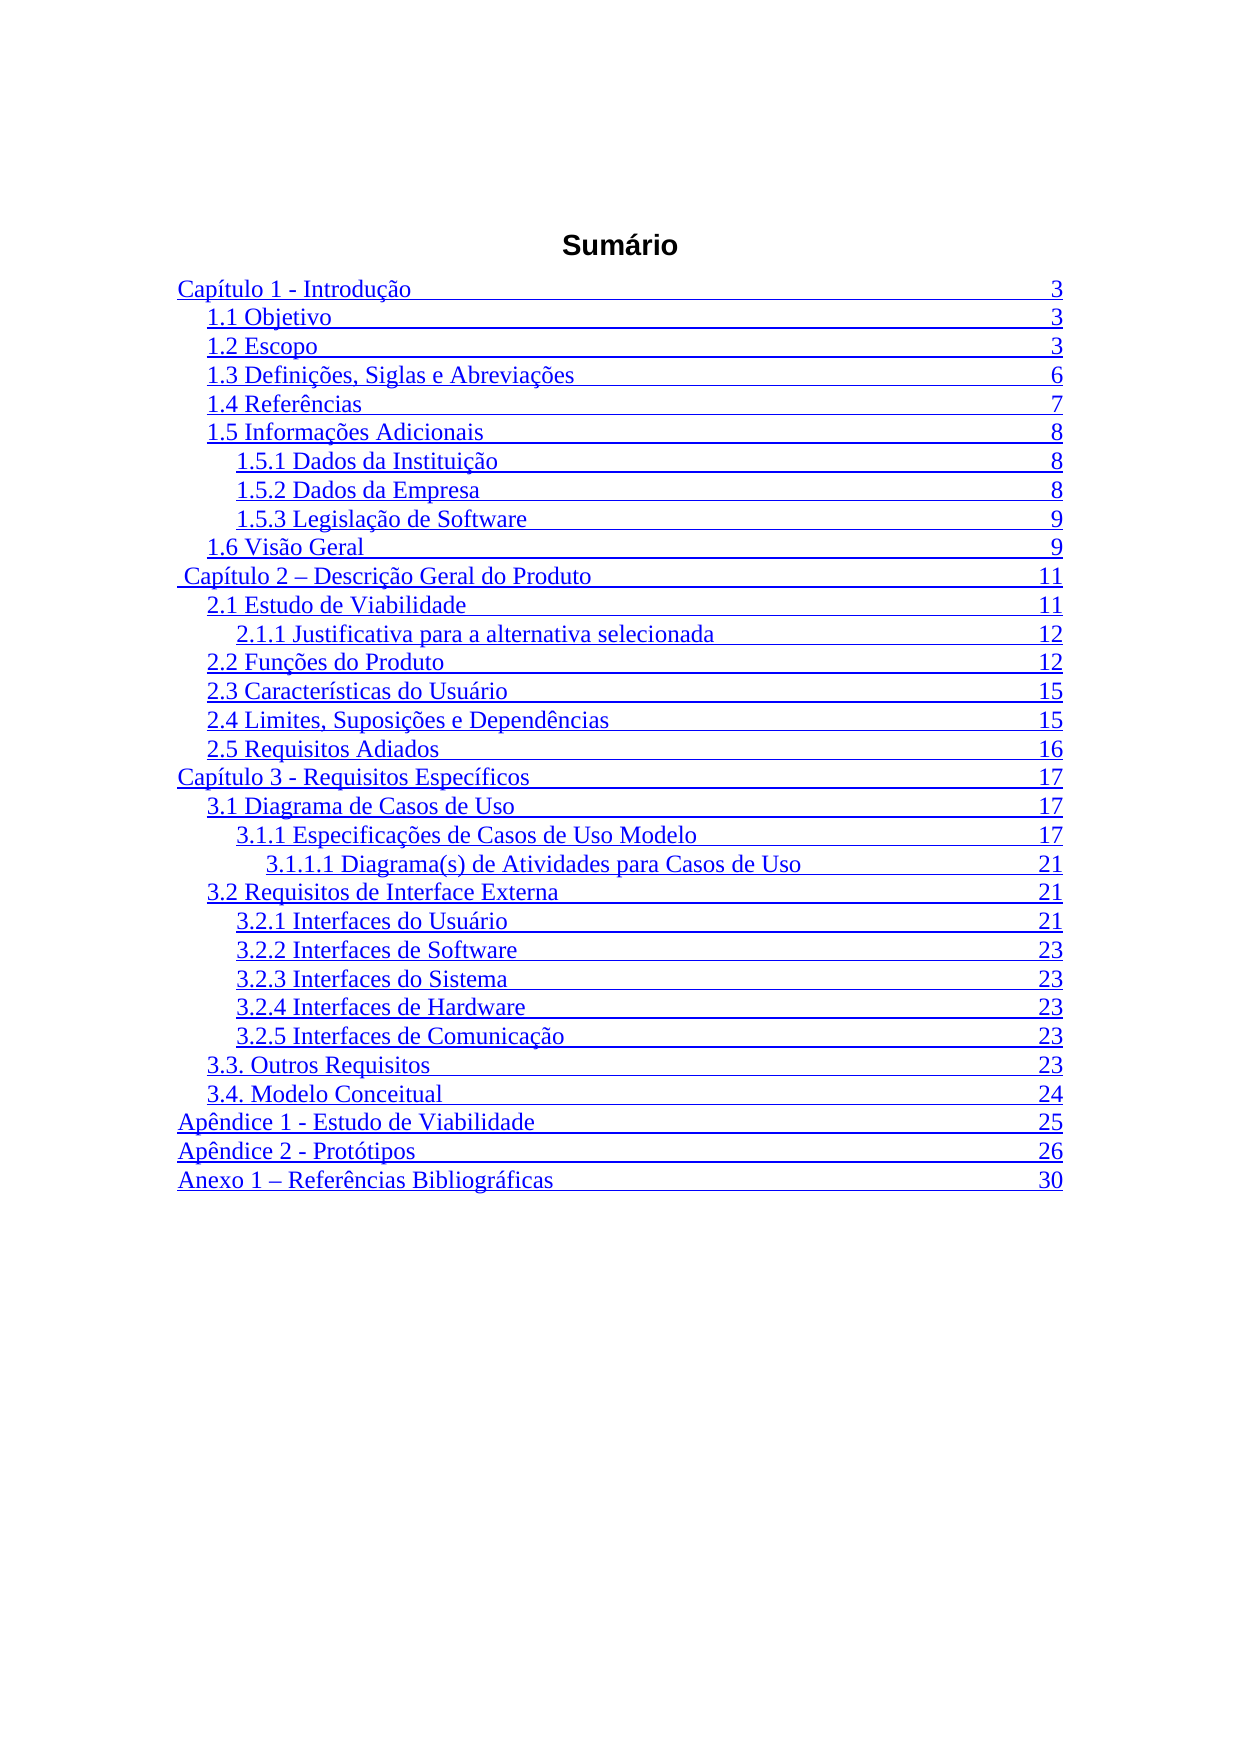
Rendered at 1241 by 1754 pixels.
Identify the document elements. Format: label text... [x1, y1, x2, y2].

text 2.2 Funções do Produto 12 [207, 647, 1063, 672]
text 3.2.3 Interfaces do Sistema 23 [236, 964, 1063, 989]
text Anexo 1 – Referências Bibliográficas 30 [177, 1165, 1063, 1190]
text 1.5.1 Dados da Instituição 8 [236, 446, 1063, 471]
text 2.5 Requisitos Adiados 16 [207, 734, 1063, 759]
text Capítulo 2 – Descrição Geral do Produto 11 [177, 561, 1063, 586]
text 2.1 Estudo de Viabilidade 11 [207, 590, 1063, 615]
text Capítulo 3 - Requisitos Específicos 17 [177, 762, 1063, 787]
text 3.2 Requisitos de Interface Externa 21 [207, 877, 1063, 902]
text 3.1.1.1 Diagrama(s) de Atividades para Casos de Uso 21 [266, 849, 1063, 874]
text 2.4 Limites, Suposições e Dependências 15 [207, 705, 1063, 730]
text 3.2.4 Interfaces de Hardware 23 [236, 992, 1063, 1017]
text 3.2.2 Interfaces de Software 23 [236, 935, 1063, 960]
text 1.5.3 Legislação de Software 9 [236, 504, 1063, 529]
text Apêndice 1 - Estudo de Viabilidade 25 [177, 1107, 1063, 1132]
text Capítulo 1 - Introdução 3 [177, 274, 1063, 299]
text 3.1 Diagrama de Casos de Uso 17 [207, 791, 1063, 816]
text 1.5 Informações Adicionais 8 [207, 417, 1063, 442]
text Sumário [177, 228, 1063, 261]
text Apêndice 2 - Protótipos 26 [177, 1136, 1063, 1161]
text 1.2 Escopo 3 [207, 331, 1063, 356]
text 1.4 Referências 7 [207, 389, 1063, 414]
text 1.6 Visão Geral 9 [207, 532, 1063, 557]
text 3.2.5 Interfaces de Comunicação 23 [236, 1021, 1063, 1046]
text 3.2.1 Interfaces do Usuário 21 [236, 906, 1063, 931]
text 1.5.2 Dados da Empresa 8 [236, 475, 1063, 500]
text 3.4. Modelo Conceitual 24 [207, 1079, 1063, 1104]
text 2.1.1 Justificativa para a alternativa selecionada 12 [236, 619, 1063, 644]
text 1.3 Definições, Siglas e Abreviações 6 [207, 360, 1063, 385]
text 1.1 Objetivo 3 [207, 302, 1063, 327]
text 3.3. Outros Requisitos 23 [207, 1050, 1063, 1075]
text 3.1.1 Especificações de Casos de Uso Modelo 17 [236, 820, 1063, 845]
text 2.3 Características do Usuário 15 [207, 676, 1063, 701]
